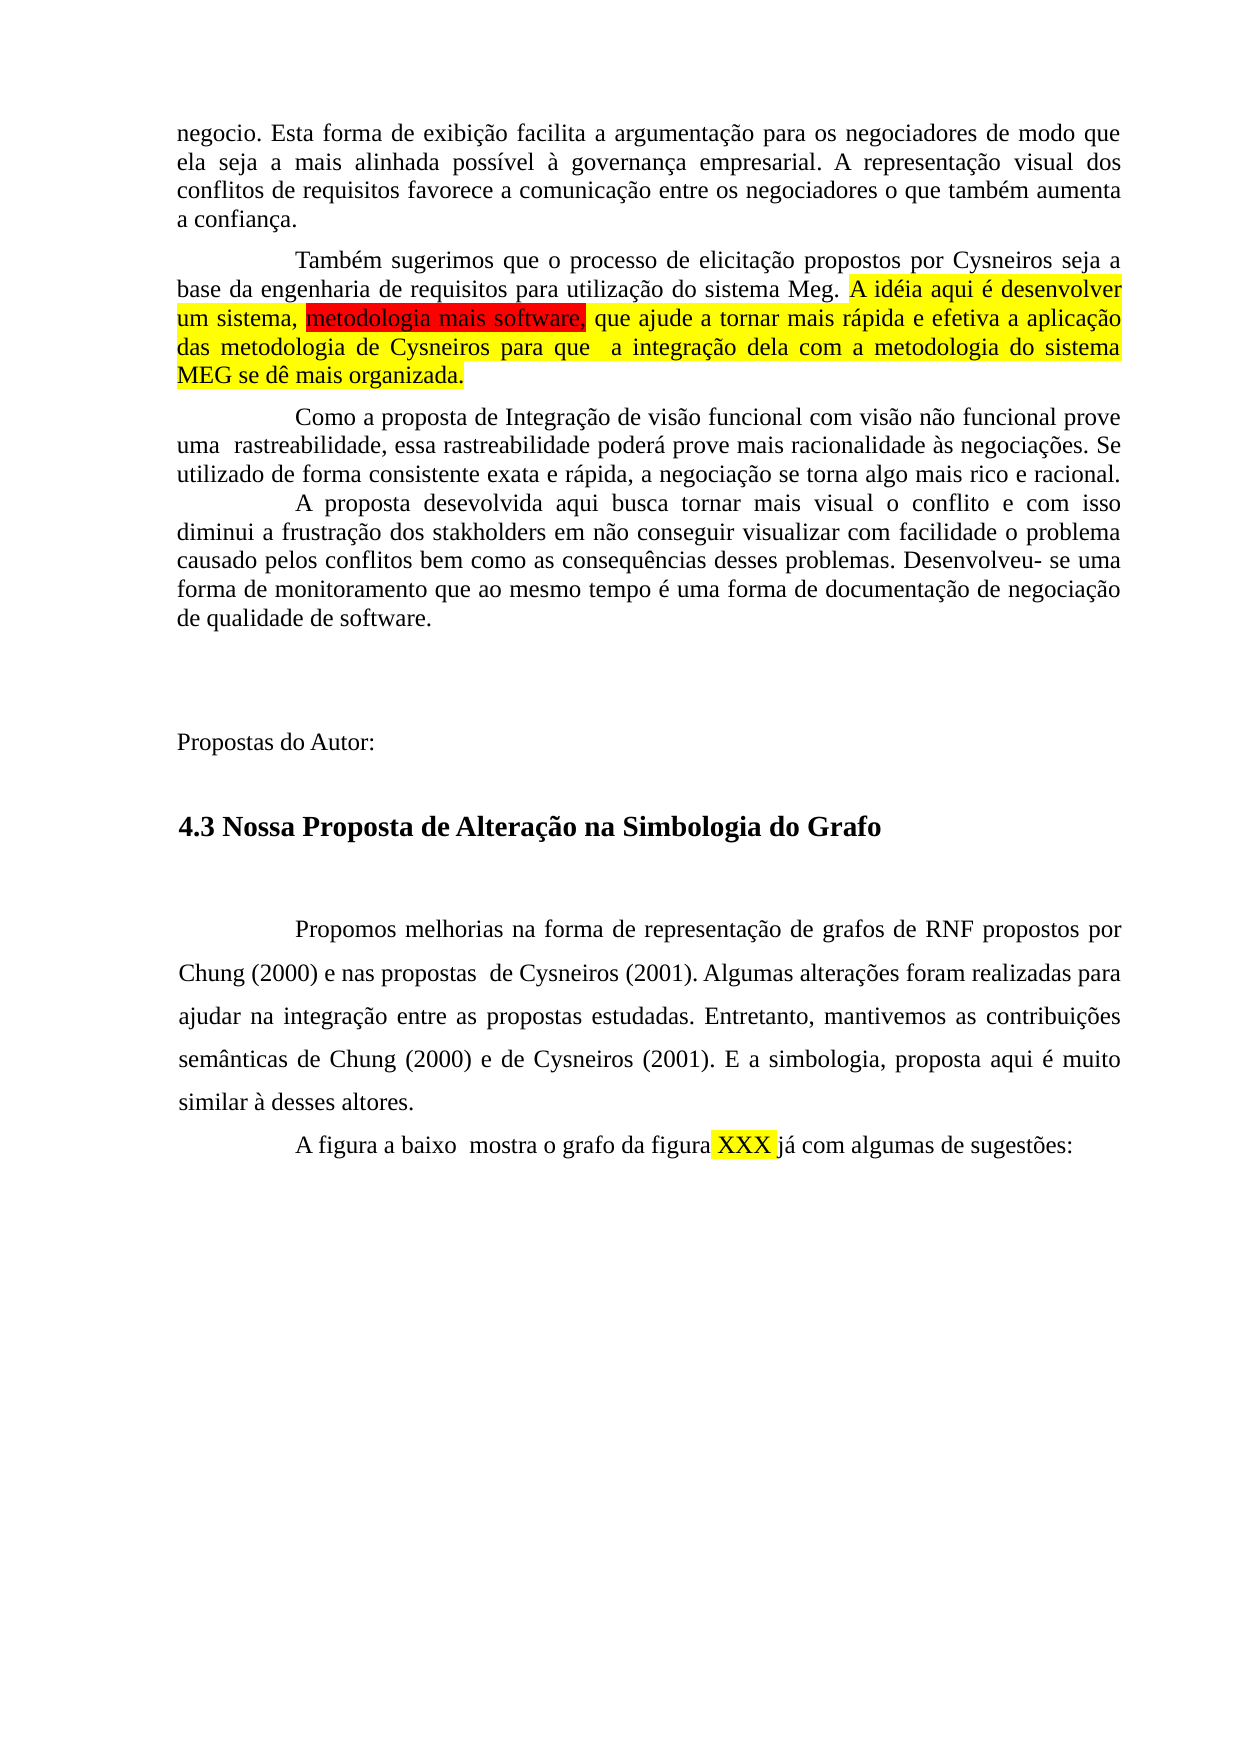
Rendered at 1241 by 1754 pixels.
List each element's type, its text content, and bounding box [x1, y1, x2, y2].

text 4.3 Nossa Proposta de Alteração na Simbologia do Grafo [178, 809, 1122, 843]
text Como a proposta de Integração de visão funcional com visão não funcional prove uma rastreabilidade, essa rastreabilidade poderá prove mais racionalidade às negociações. Se utilizado de forma consistente exata e rápida, a negociação se torna algo mais rico e racional. A proposta desevolvida aqui busca tornar mais visual o conflito e com isso diminui a frustração dos stakholders em não conseguir visualizar com facilidade o problema causado pelos conflitos bem como as consequências desses problemas. Desenvolveu- se uma forma de monitoramento que ao mesmo tempo é uma forma de documentação de negociação de qualidade de software. [177, 402, 1122, 632]
text Também sugerimos que o processo de elicitação propostos por Cysneiros seja a base da engenharia de requisitos para utilização do sistema Meg. A idéia aqui é desenvolver um sistema, metodologia mais software, que ajude a tornar mais rápida e efetiva a aplicação das metodologia de Cysneiros para que a integração dela com a metodologia do sistema MEG se dê mais organizada. [177, 246, 1122, 389]
text negocio. Esta forma de exibição facilita a argumentação para os negociadores de modo que ela seja a mais alinhada possível à governança empresarial. A representação visual dos conflitos de requisitos favorece a comunicação entre os negociadores o que também aumenta a confiança. [177, 118, 1122, 233]
text Propostas do Autor: [177, 727, 1122, 756]
text A figura a baixo mostra o grafo da figura XXX já com algumas de sugestões: [178, 1130, 1122, 1159]
text Propomos melhorias na forma de representação de grafos de RNF propostos por Chung (2000) e nas propostas de Cysneiros (2001). Algumas alterações foram realizadas para ajudar na integração entre as propostas estudadas. Entretanto, mantivemos as contribuições semânticas de Chung (2000) e de Cysneiros (2001). E a simbologia, proposta aqui é muito similar à desses altores. [178, 910, 1122, 1116]
